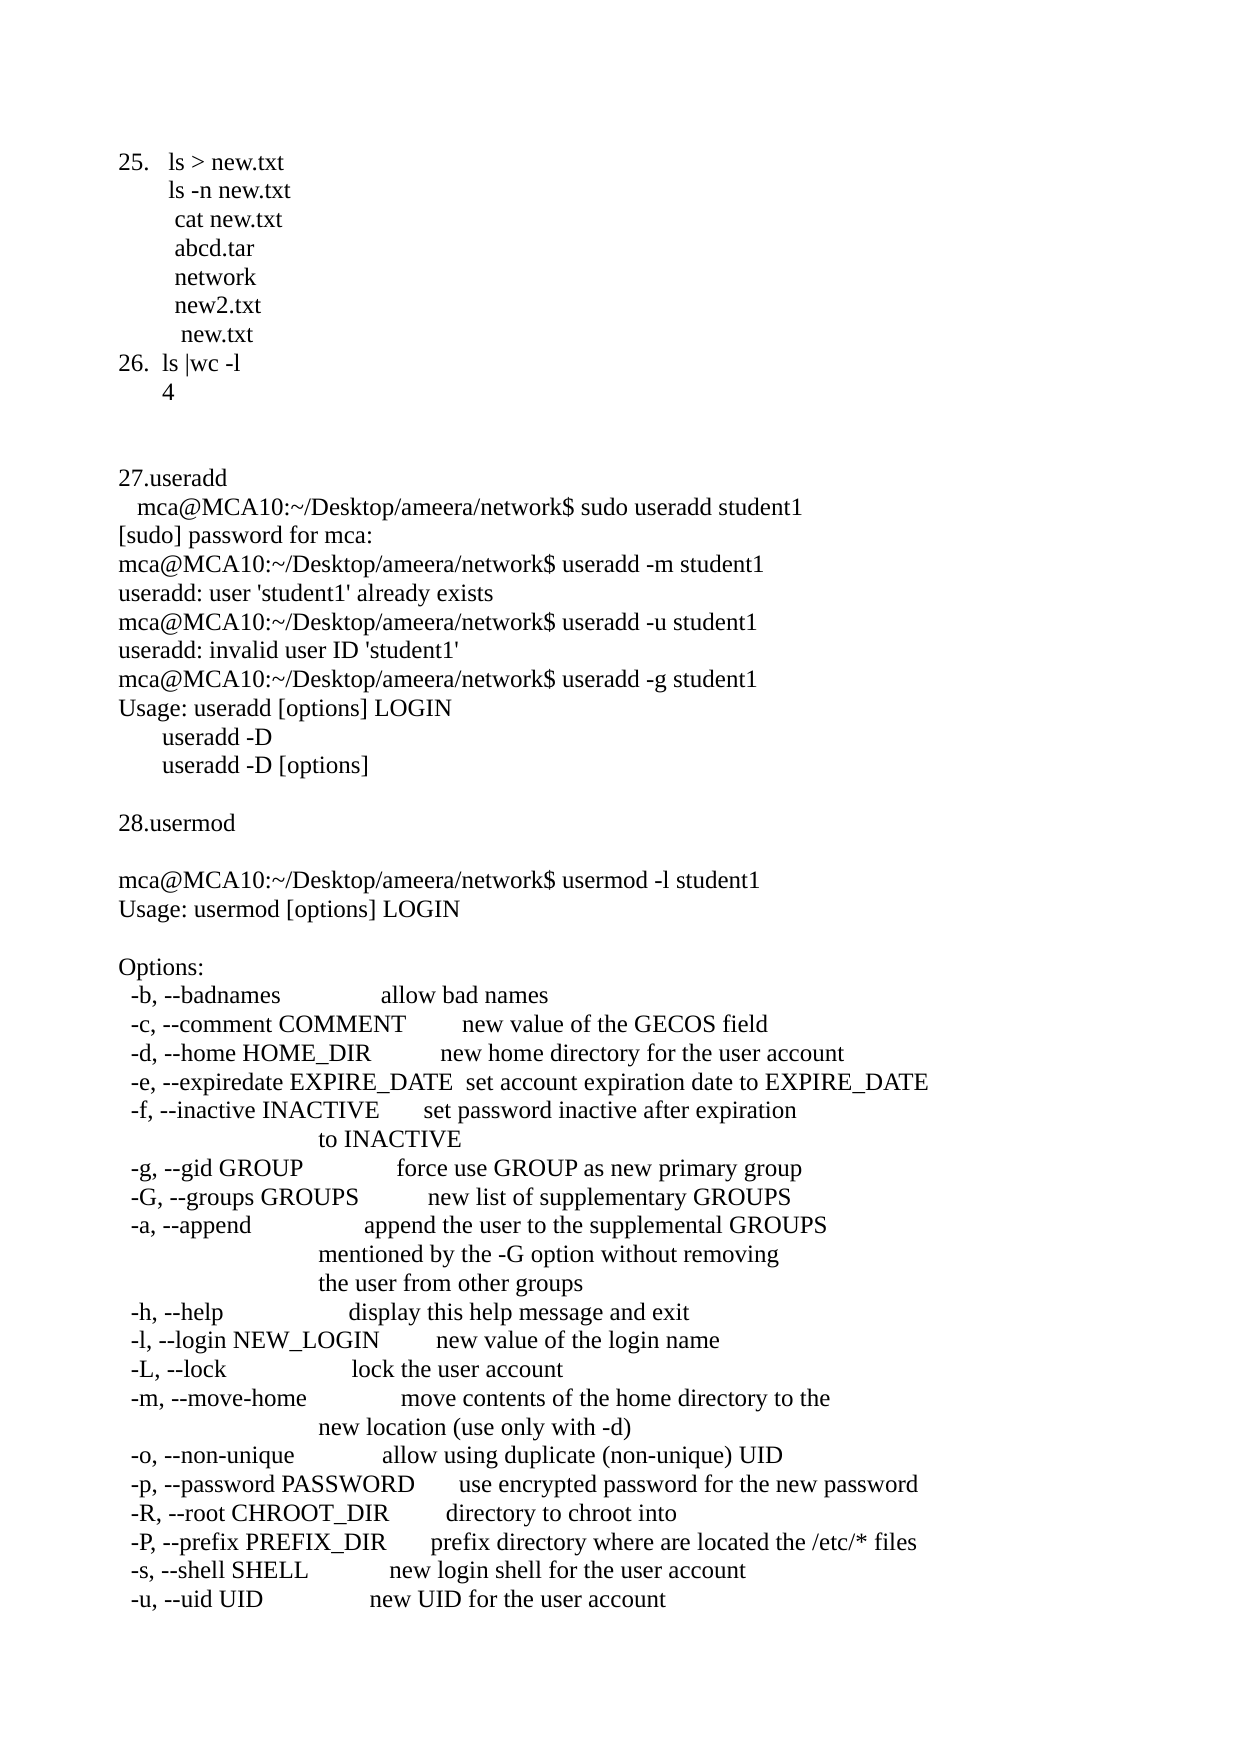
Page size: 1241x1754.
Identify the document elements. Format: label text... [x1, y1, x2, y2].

text 26. ls |wc -l [118, 348, 1122, 377]
text -p, --password PASSWORD use encrypted password for the new password [118, 1469, 1122, 1498]
text Options: [118, 952, 1122, 981]
text 25. ls > new.txt [118, 147, 1122, 176]
text [sudo] password for mca: [118, 521, 1122, 549]
text mca@MCA10:~/Desktop/ameera/network$ usermod -l student1 [118, 866, 1122, 894]
text mca@MCA10:~/Desktop/ameera/network$ useradd -m student1 [118, 549, 1122, 578]
text new location (use only with -d) [118, 1412, 1122, 1441]
text -f, --inactive INACTIVE set password inactive after expiration [118, 1096, 1122, 1124]
text abcd.tar [118, 233, 1122, 262]
text -g, --gid GROUP force use GROUP as new primary group [118, 1153, 1122, 1182]
text -d, --home HOME_DIR new home directory for the user account [118, 1038, 1122, 1067]
text -o, --non-unique allow using duplicate (non-unique) UID [118, 1441, 1122, 1469]
text 28.usermod [118, 808, 1122, 837]
text -b, --badnames allow bad names [118, 981, 1122, 1009]
text useradd -D [options] [118, 751, 1122, 779]
text 27.useradd [118, 463, 1122, 492]
text 4 [118, 377, 1122, 406]
text mca@MCA10:~/Desktop/ameera/network$ useradd -u student1 [118, 607, 1122, 636]
text ls -n new.txt [118, 176, 1122, 204]
text useradd: invalid user ID 'student1' [118, 636, 1122, 664]
text -L, --lock lock the user account [118, 1354, 1122, 1383]
text new2.txt [118, 291, 1122, 319]
text -P, --prefix PREFIX_DIR prefix directory where are located the /etc/* files [118, 1527, 1122, 1556]
text -l, --login NEW_LOGIN new value of the login name [118, 1326, 1122, 1354]
text -s, --shell SHELL new login shell for the user account [118, 1556, 1122, 1584]
text -m, --move-home move contents of the home directory to the [118, 1383, 1122, 1412]
text to INACTIVE [118, 1124, 1122, 1153]
text mca@MCA10:~/Desktop/ameera/network$ sudo useradd student1 [118, 492, 1122, 521]
text Usage: usermod [options] LOGIN [118, 894, 1122, 923]
text new.txt [118, 319, 1122, 348]
text cat new.txt [118, 204, 1122, 233]
text -R, --root CHROOT_DIR directory to chroot into [118, 1498, 1122, 1527]
text -G, --groups GROUPS new list of supplementary GROUPS [118, 1182, 1122, 1211]
text useradd: user 'student1' already exists [118, 578, 1122, 607]
text the user from other groups [118, 1268, 1122, 1297]
text useradd -D [118, 722, 1122, 751]
text mentioned by the -G option without removing [118, 1239, 1122, 1268]
text -e, --expiredate EXPIRE_DATE set account expiration date to EXPIRE_DATE [118, 1067, 1122, 1096]
text mca@MCA10:~/Desktop/ameera/network$ useradd -g student1 [118, 664, 1122, 693]
text -u, --uid UID new UID for the user account [118, 1584, 1122, 1613]
text -a, --append append the user to the supplemental GROUPS [118, 1211, 1122, 1239]
text network [118, 262, 1122, 291]
text Usage: useradd [options] LOGIN [118, 693, 1122, 722]
text -c, --comment COMMENT new value of the GECOS field [118, 1009, 1122, 1038]
text -h, --help display this help message and exit [118, 1297, 1122, 1326]
